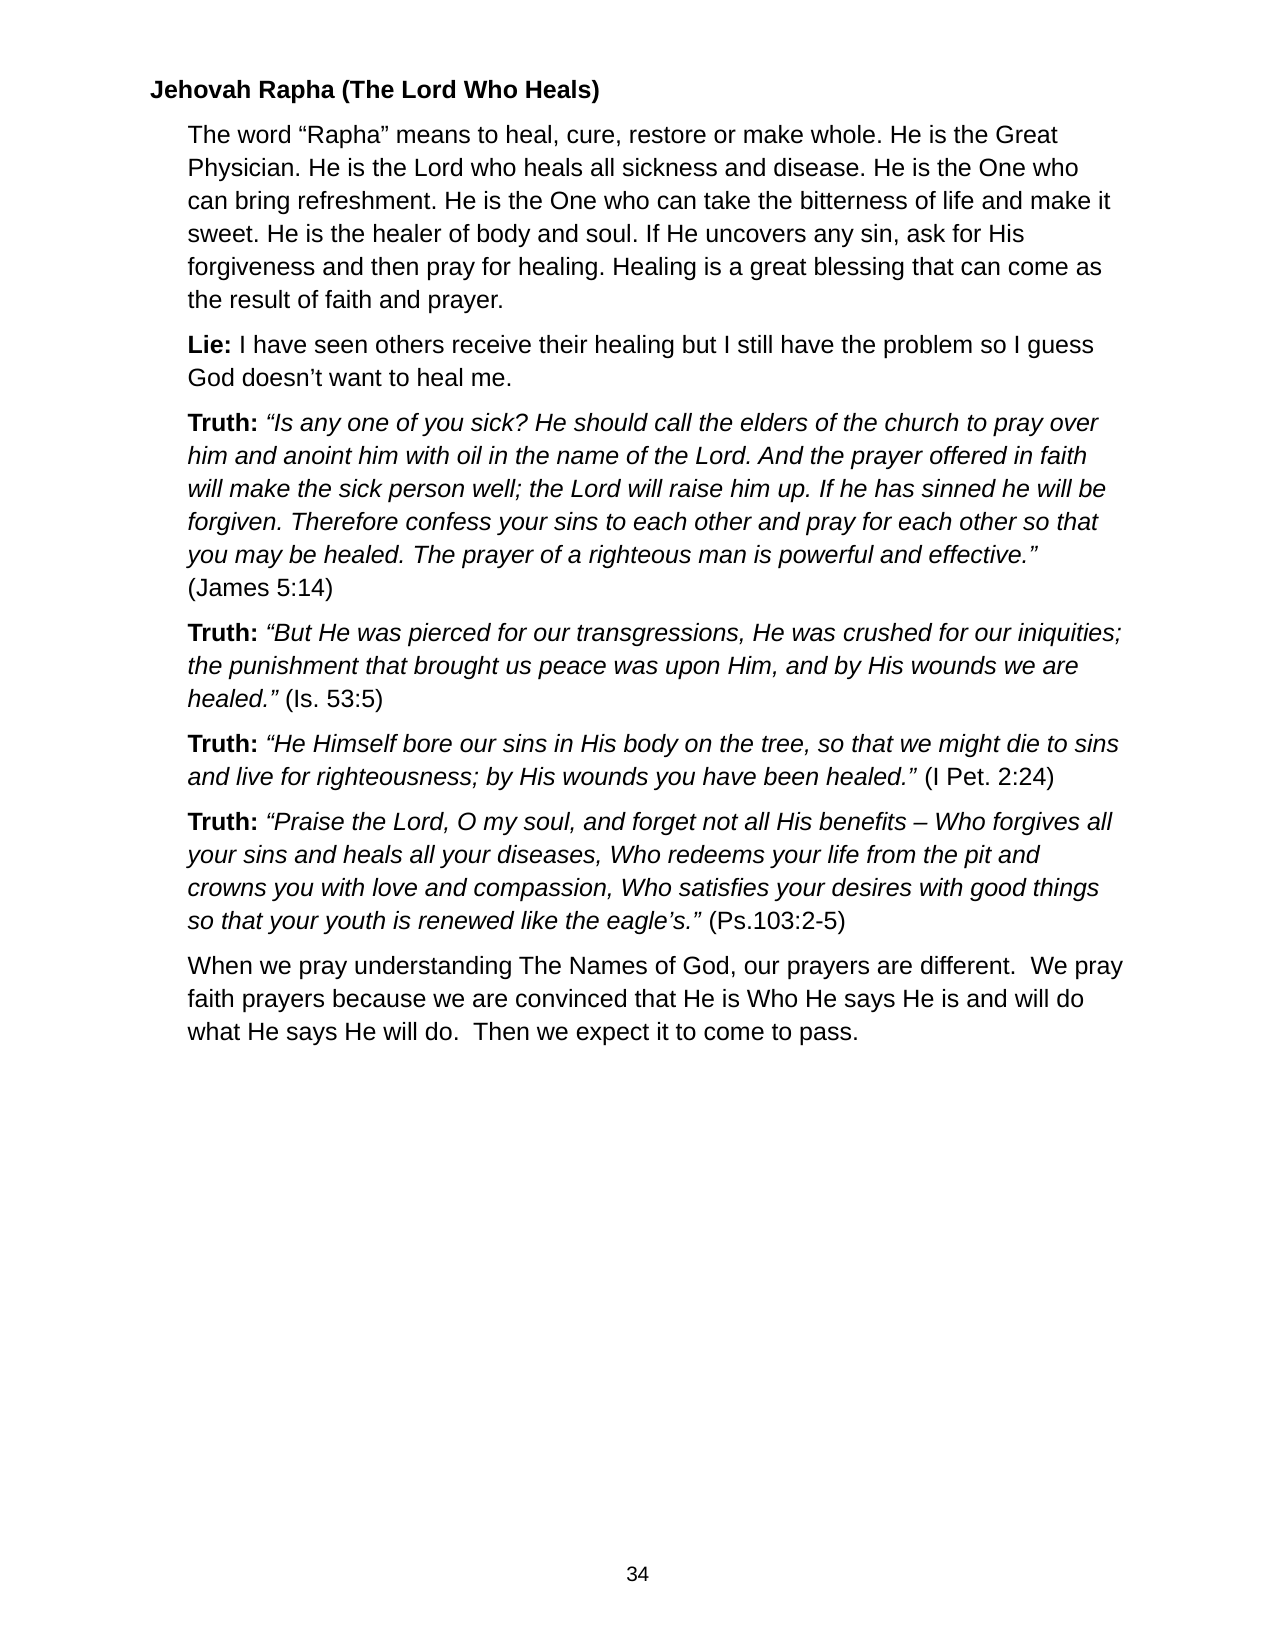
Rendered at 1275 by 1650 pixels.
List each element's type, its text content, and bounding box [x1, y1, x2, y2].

text Truth: “But He was pierced for our transgressions, He was crushed for our iniquities; the punishment that brought us peace was upon Him, and by His wounds we are healed.” (Is. 53:5) [187, 618, 1125, 713]
text Truth: “Praise the Lord, O my soul, and forget not all His benefits – Who forgives all your sins and heals all your diseases, Who redeems your life from the pit and crowns you with love and compassion, Who satisfies your desires with good things so that your youth is renewed like the eagle’s.” (Ps.103:2-5) [187, 807, 1125, 935]
text The word “Rapha” means to heal, cure, restore or make whole. He is the Great Physician. He is the Lord who heals all sickness and disease. He is the One who can bring refreshment. He is the One who can take the bitterness of life and make it sweet. He is the healer of body and soul. If He uncovers any sin, ask for His forgiveness and then pray for healing. Healing is a great blessing that can come as the result of faith and prayer. [187, 120, 1125, 314]
text When we pray understanding The Names of God, our prayers are different. We pray faith prayers because we are convinced that He is Who He says He is and will do what He says He will do. Then we expect it to come to pass. [187, 951, 1125, 1046]
text Lie: I have seen others receive their healing but I still have the problem so I guess God doesn’t want to heal me. [187, 330, 1125, 392]
text Truth: “Is any one of you sick? He should call the elders of the church to pray over him and anoint him with oil in the name of the Lord. And the prayer offered in faith will make the sick person well; the Lord will raise him up. If he has sinned he will be forgiven. Therefore confess your sins to each other and pray for each other so that you may be healed. The prayer of a righteous man is powerful and effective.” (James 5:14) [187, 408, 1125, 602]
subtitle Jehovah Rapha (The Lord Who Heals) [150, 75, 1125, 104]
text Truth: “He Himself bore our sins in His body on the tree, so that we might die to sins and live for righteousness; by His wounds you have been healed.” (I Pet. 2:24) [187, 729, 1125, 791]
